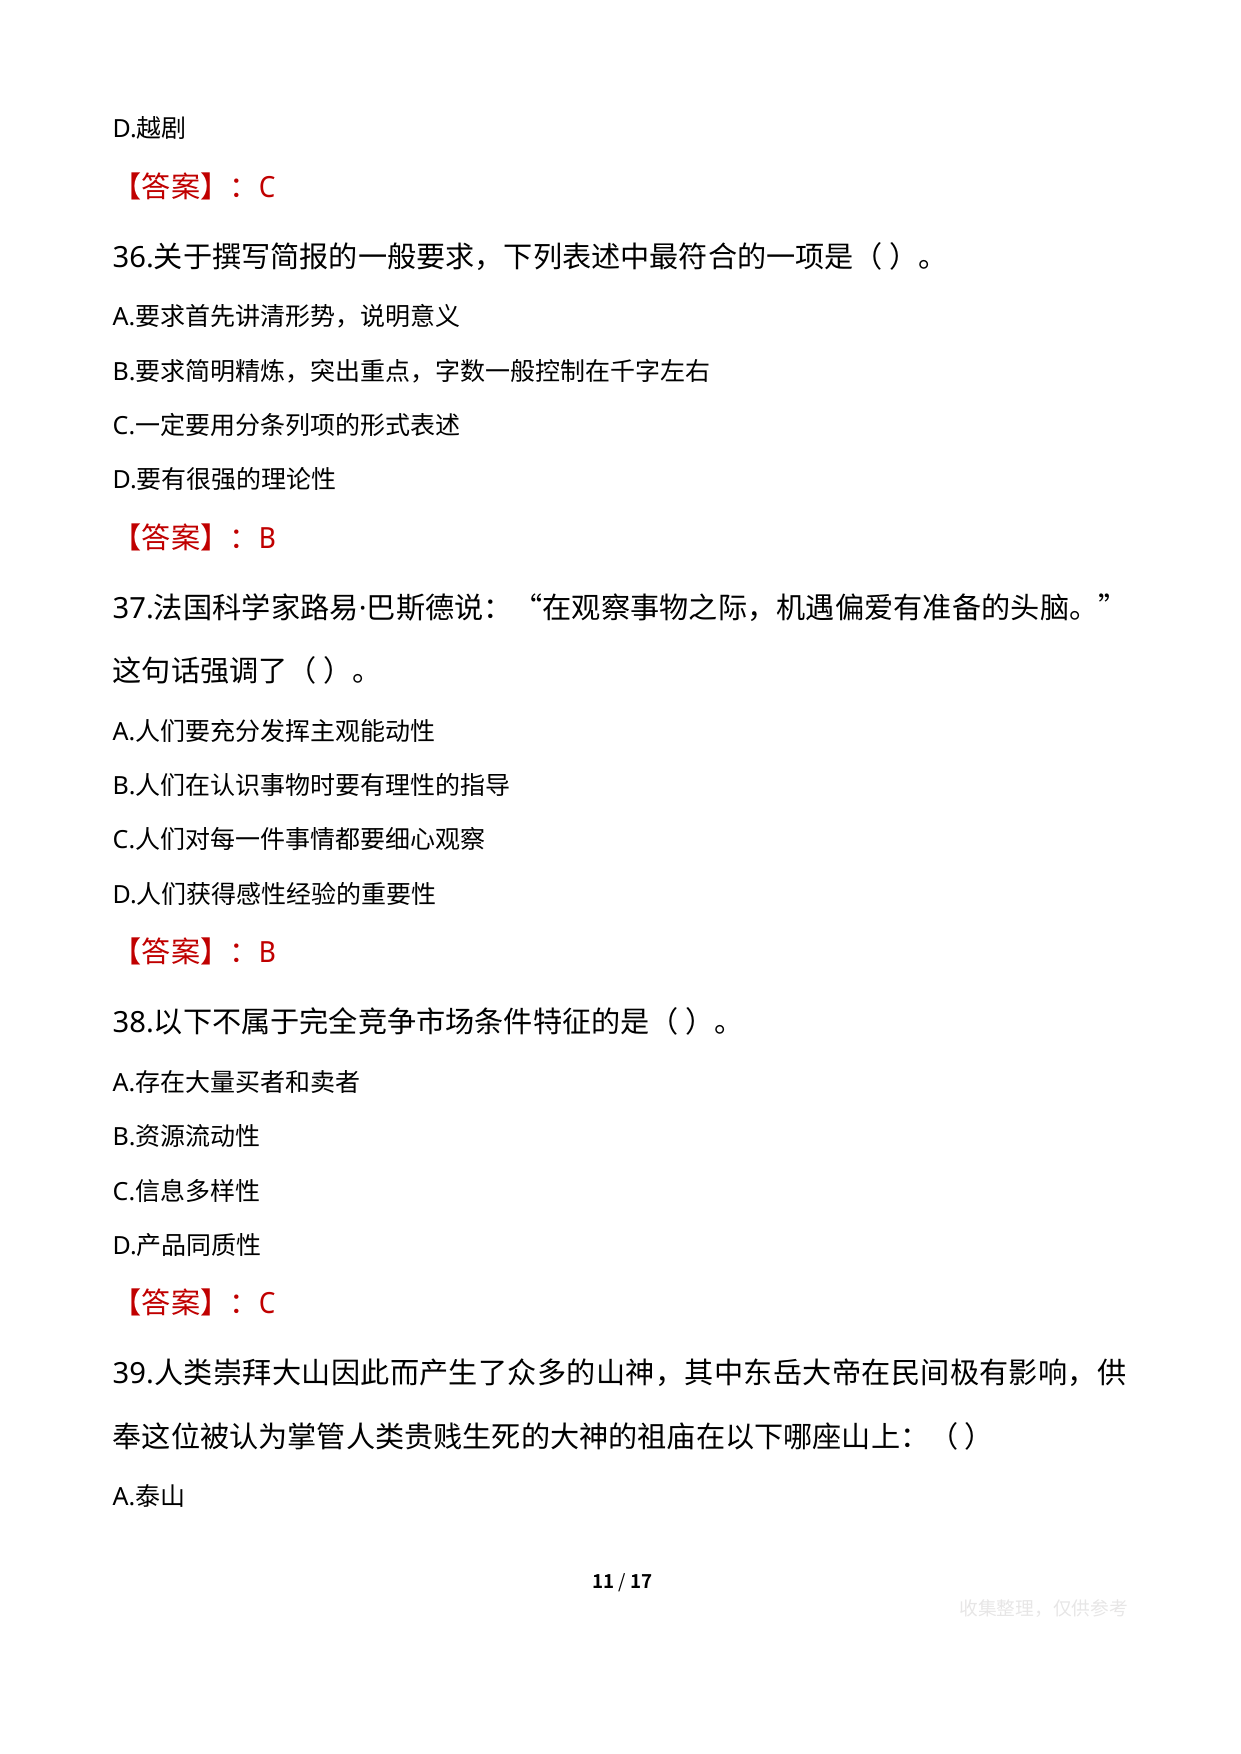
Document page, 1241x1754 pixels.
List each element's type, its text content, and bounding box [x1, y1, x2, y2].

text 【答案】：B [112, 929, 1128, 971]
text B.人们在认识事物时要有理性的指导 [112, 766, 1128, 802]
text D.产品同质性 [112, 1225, 1128, 1262]
text C.信息多样性 [112, 1171, 1128, 1207]
text 【答案】：C [112, 163, 1128, 206]
text D.人们获得感性经验的重要性 [112, 874, 1128, 911]
text 【答案】：B [112, 514, 1128, 557]
text C.一定要用分条列项的形式表述 [112, 405, 1128, 442]
text 37.法国科学家路易·巴斯德说：“在观察事物之际，机遇偏爱有准备的头脑。”这句话强调了（ ）。 [112, 584, 1128, 690]
text 36.关于撰写简报的一般要求，下列表述中最符合的一项是（ ）。 [112, 233, 1128, 276]
text 39.人类崇拜大山因此而产生了众多的山神，其中东岳大帝在民间极有影响，供奉这位被认为掌管人类贵贱生死的大神的祖庙在以下哪座山上：（ ） [112, 1350, 1128, 1456]
text A.存在大量买者和卖者 [112, 1062, 1128, 1098]
text A.泰山 [112, 1477, 1128, 1513]
text 【答案】：C [112, 1280, 1128, 1322]
text 38.以下不属于完全竞争市场条件特征的是（ ）。 [112, 999, 1128, 1041]
text B.要求简明精炼，突出重点，字数一般控制在千字左右 [112, 351, 1128, 387]
text D.越剧 [112, 109, 1128, 145]
text B.资源流动性 [112, 1117, 1128, 1153]
text D.要有很强的理论性 [112, 460, 1128, 496]
text A.要求首先讲清形势，说明意义 [112, 297, 1128, 333]
text C.人们对每一件事情都要细心观察 [112, 820, 1128, 856]
text A.人们要充分发挥主观能动性 [112, 711, 1128, 747]
